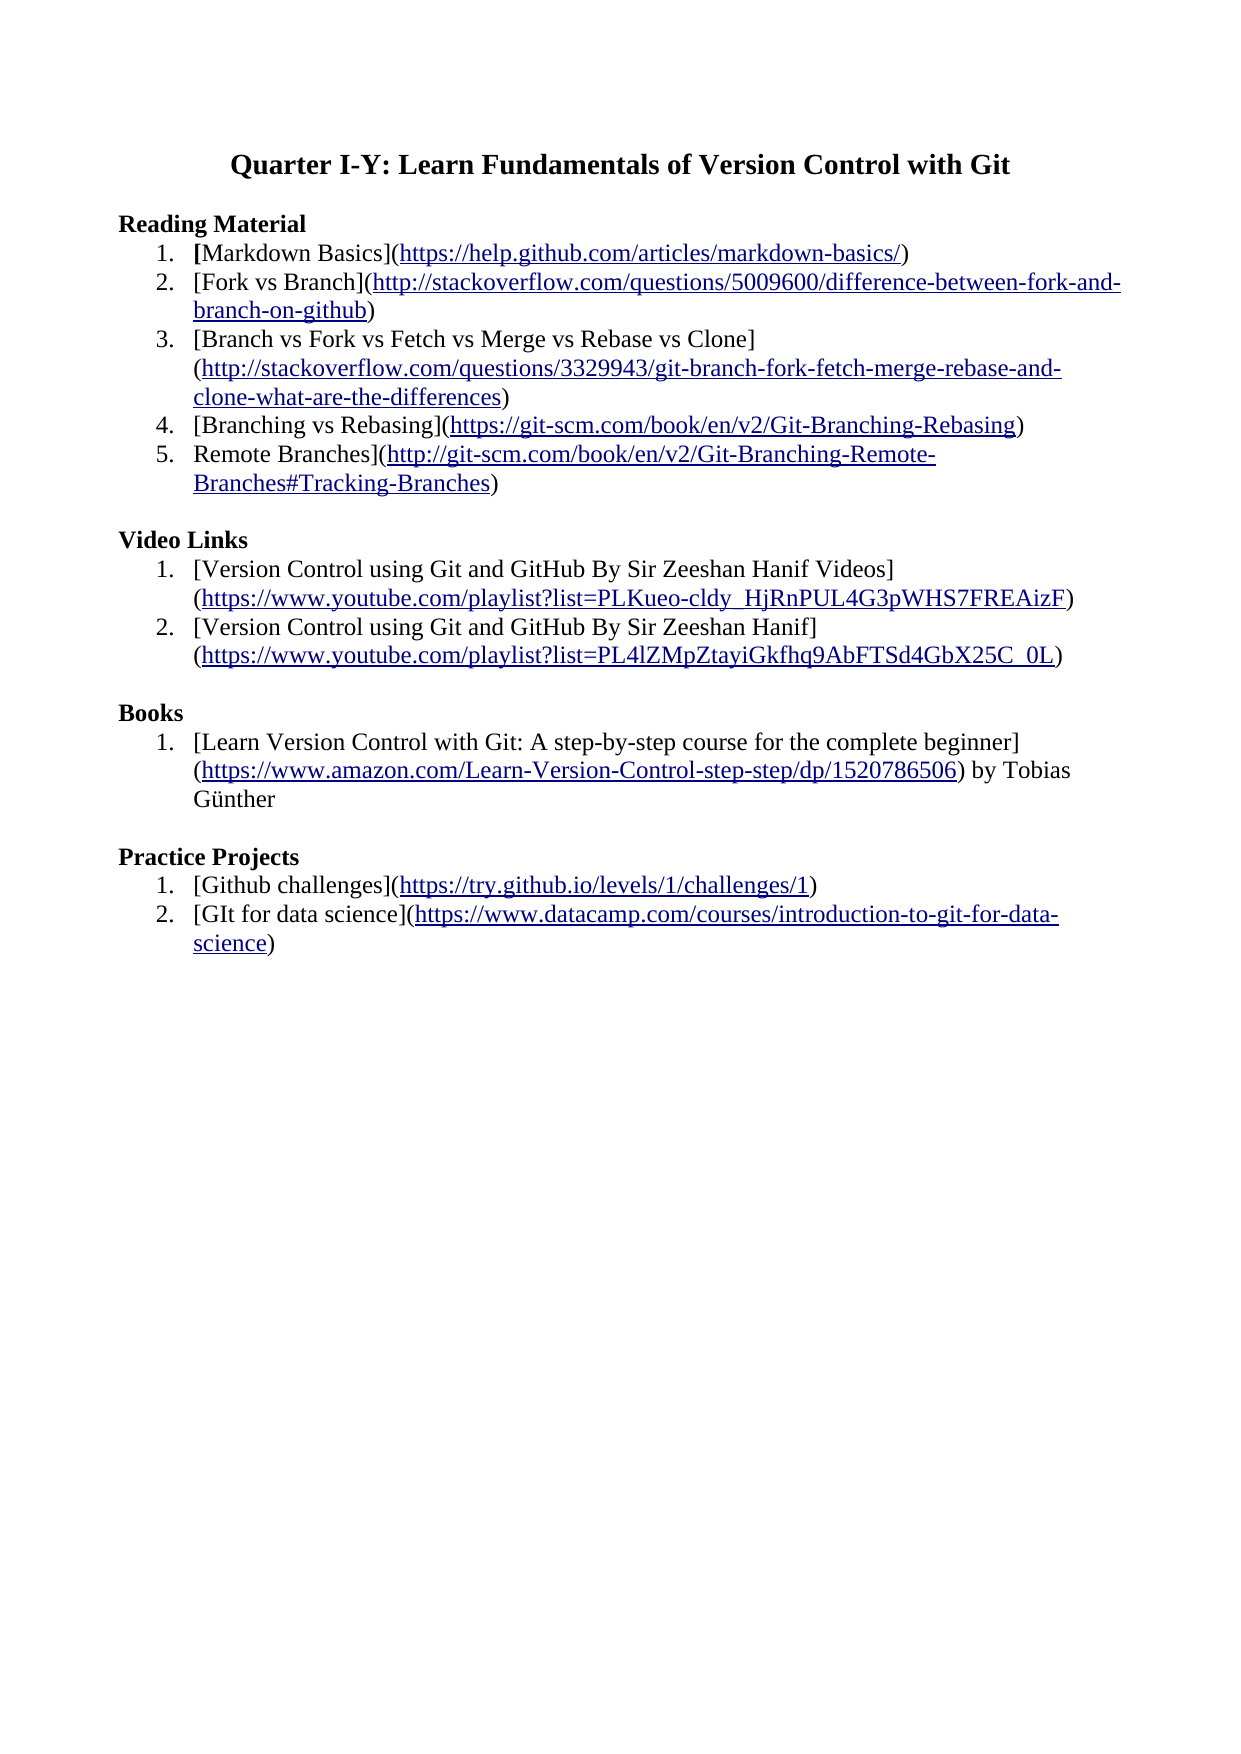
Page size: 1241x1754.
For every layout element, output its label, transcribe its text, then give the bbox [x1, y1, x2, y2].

list [Markdown Basics](https://help.github.com/articles/markdown-basics/) [156, 238, 1122, 267]
text Quarter I-Y: Learn Fundamentals of Version Control with Git [118, 147, 1122, 180]
text Practice Projects [118, 842, 1122, 870]
list [Fork vs Branch](http://stackoverflow.com/questions/5009600/difference-between-fork-and-branch-on-github) [156, 267, 1122, 324]
list [Version Control using Git and GitHub By Sir Zeeshan Hanif Videos](https://www.youtube.com/playlist?list=PLKueo-cldy_HjRnPUL4G3pWHS7FREAizF) [156, 554, 1122, 612]
list [Branch vs Fork vs Fetch vs Merge vs Rebase vs Clone](http://stackoverflow.com/questions/3329943/git-branch-fork-fetch-merge-rebase-and-clone-what-are-the-differences) [156, 324, 1122, 410]
list [Branching vs Rebasing](https://git-scm.com/book/en/v2/Git-Branching-Rebasing) [156, 410, 1122, 439]
text Books [118, 698, 1122, 727]
list [Github challenges](https://try.github.io/levels/1/challenges/1) [156, 870, 1122, 899]
list [Version Control using Git and GitHub By Sir Zeeshan Hanif](https://www.youtube.com/playlist?list=PL4lZMpZtayiGkfhq9AbFTSd4GbX25C_0L) [156, 612, 1122, 669]
text Reading Material [118, 209, 1122, 238]
list [Learn Version Control with Git: A step-by-step course for the complete beginner](https://www.amazon.com/Learn-Version-Control-step-step/dp/1520786506) by Tobias Günther [156, 727, 1122, 813]
list Remote Branches](http://git-scm.com/book/en/v2/Git-Branching-Remote-Branches#Tracking-Branches) [156, 439, 1122, 497]
list [GIt for data science](https://www.datacamp.com/courses/introduction-to-git-for-data-science) [156, 899, 1122, 957]
text Video Links [118, 525, 1122, 554]
